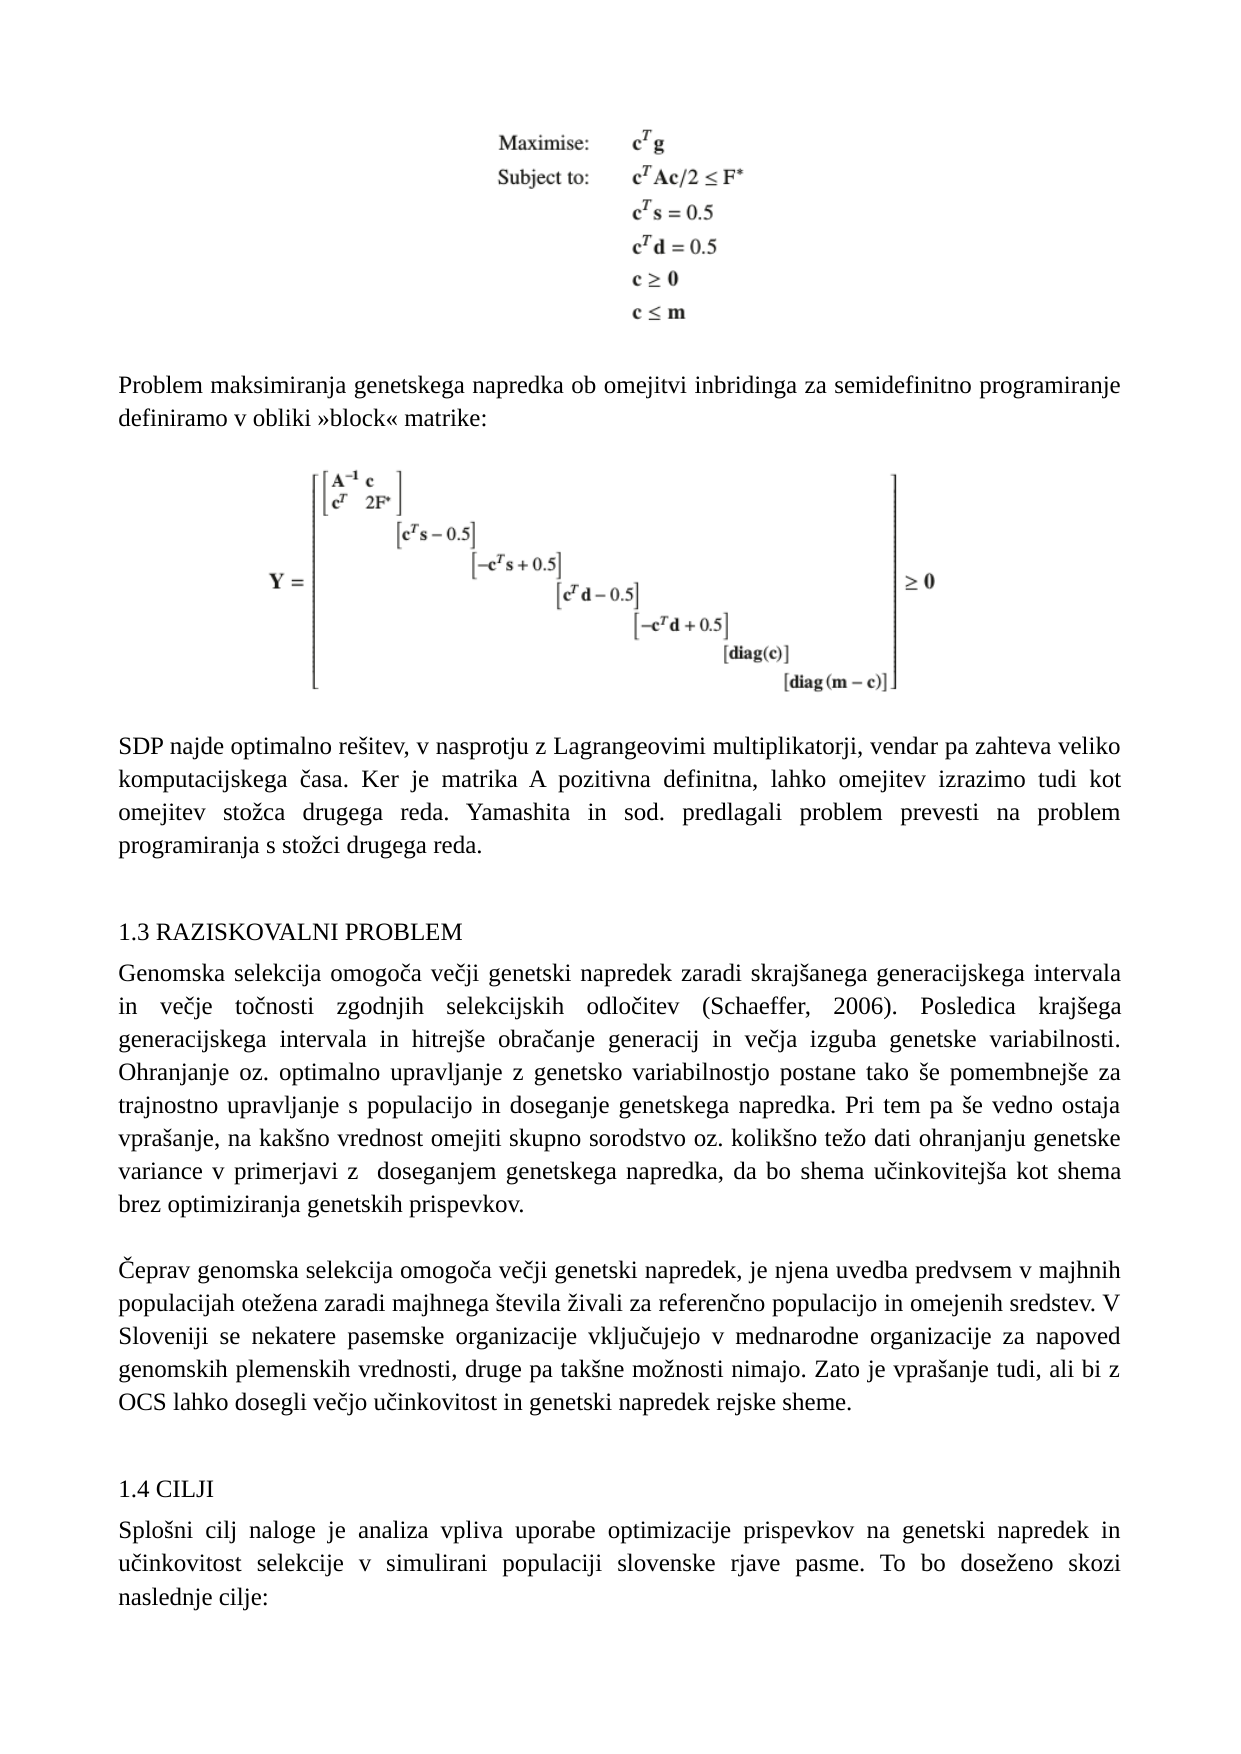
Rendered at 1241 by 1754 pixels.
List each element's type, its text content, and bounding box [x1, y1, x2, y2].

text SDP najde optimalno rešitev, v nasprotju z Lagrangeovimi multiplikatorji, vendar pa zahteva veliko komputacijskega časa. Ker je matrika A pozitivna definitna, lahko omejitev izrazimo tudi kot omejitev stožca drugega reda. Yamashita in sod. predlagali problem prevesti na problem programiranja s stožci drugega reda. [118, 731, 1122, 859]
picture [258, 459, 940, 694]
text Splošni cilj naloge je analiza vpliva uporabe optimizacije prispevkov na genetski napredek in učinkovitost selekcije v simulirani populaciji slovenske rjave pasme. To bo doseženo skozi naslednje cilje: [118, 1516, 1122, 1610]
subtitle 1.3 RAZISKOVALNI PROBLEM [118, 917, 1122, 946]
text Problem maksimiranja genetskega napredka ob omejitvi inbridinga za semidefinitno programiranje definiramo v obliki »block« matrike: [118, 370, 1122, 431]
text Čeprav genomska selekcija omogoča večji genetski napredek, je njena uvedba predvsem v majhnih populacijah otežena zaradi majhnega števila živali za referenčno populacijo in omejenih sredstev. V Sloveniji se nekatere pasemske organizacije vključujejo v mednarodne organizacije za napoved genomskih plemenskih vrednosti, druge pa takšne možnosti nimajo. Zato je vprašanje tudi, ali bi z OCS lahko dosegli večjo učinkovitost in genetski napredek rejske sheme. [118, 1255, 1122, 1416]
text Genomska selekcija omogoča večji genetski napredek zaradi skrajšanega generacijskega intervala in večje točnosti zgodnjih selekcijskih odločitev (Schaeffer, 2006). Posledica krajšega generacijskega intervala in hitrejše obračanje generacij in večja izguba genetske variabilnosti. Ohranjanje oz. optimalno upravljanje z genetsko variabilnostjo postane tako še pomembnejše za trajnostno upravljanje s populacijo in doseganje genetskega napredka. Pri tem pa še vedno ostaja vprašanje, na kakšno vrednost omejiti skupno sorodstvo oz. kolikšno težo dati ohranjanju genetske variance v primerjavi z doseganjem genetskega napredka, da bo shema učinkovitejša kot shema brez optimiziranja genetskih prispevkov. [118, 958, 1122, 1218]
picture [480, 118, 760, 333]
subtitle 1.4 CILJI [118, 1474, 1122, 1503]
